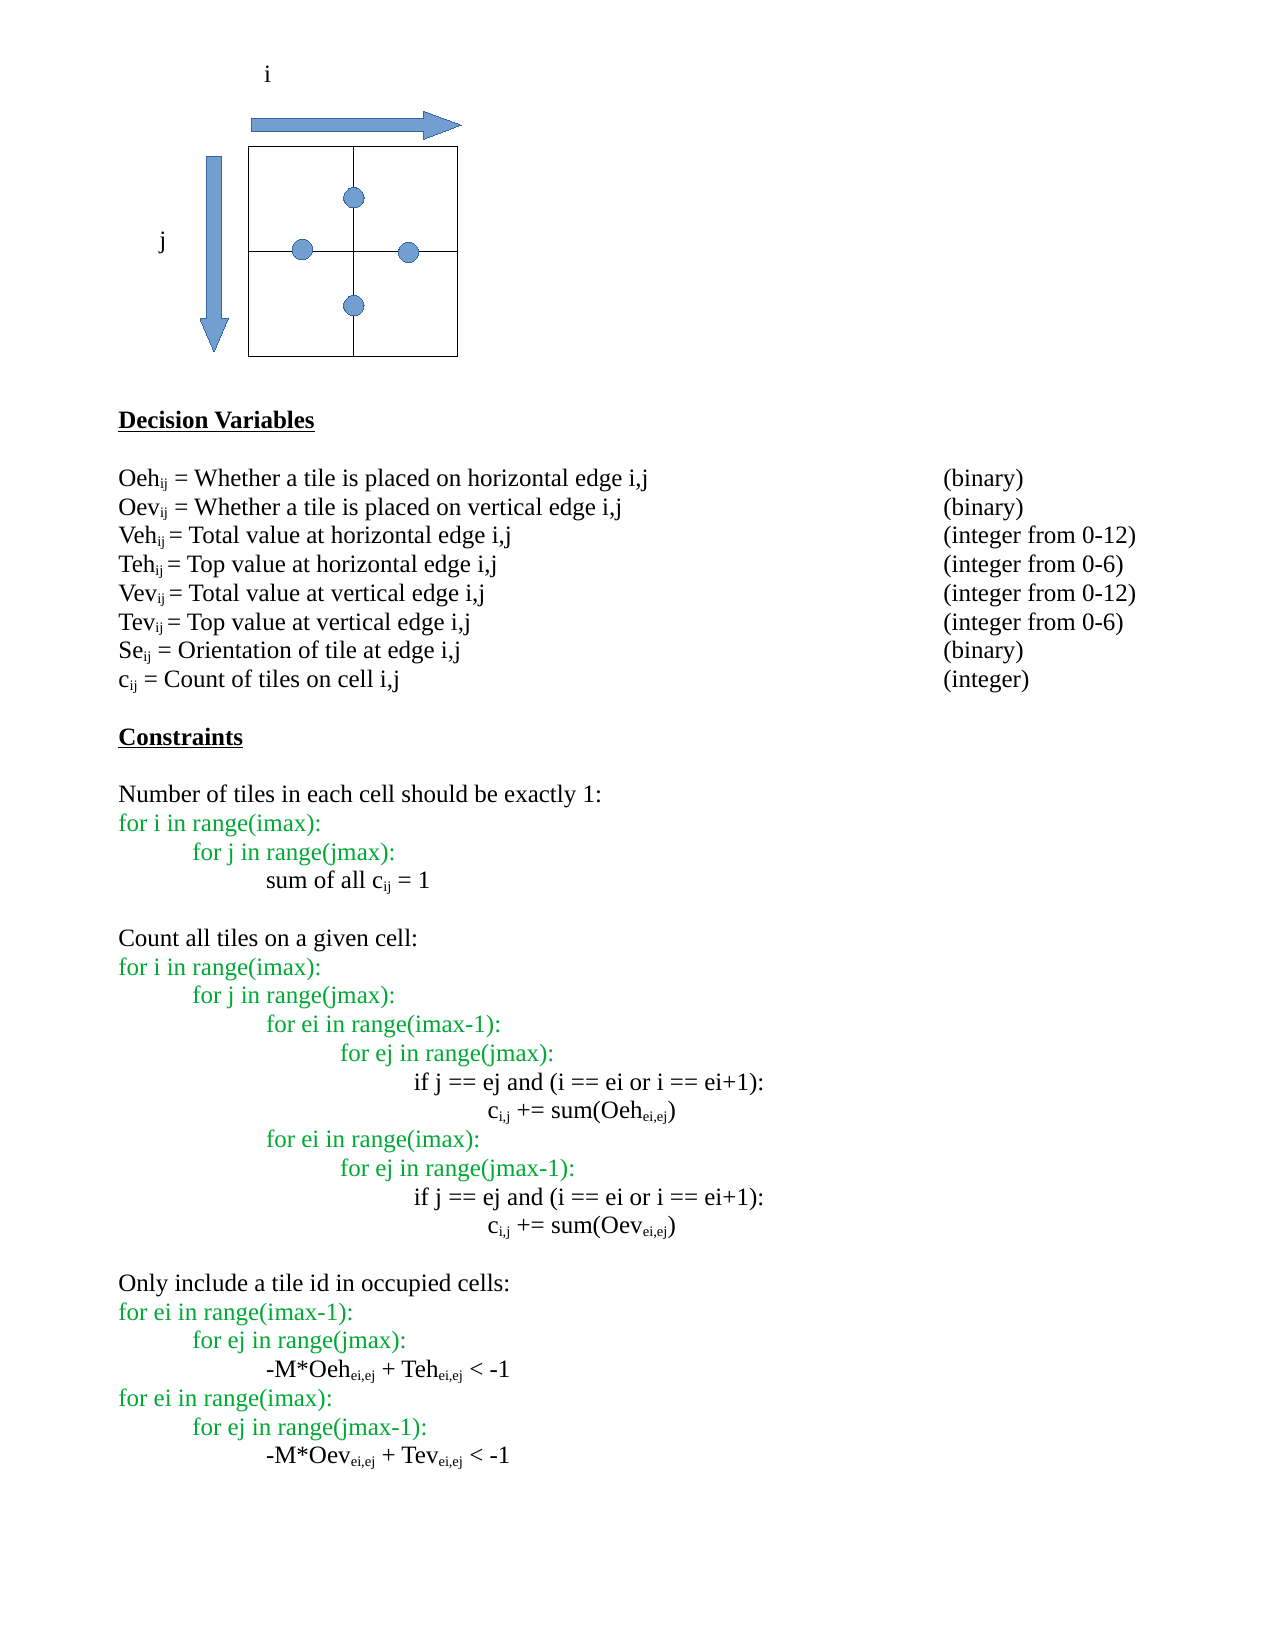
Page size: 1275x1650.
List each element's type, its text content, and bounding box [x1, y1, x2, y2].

text for ej in range(jmax): [118, 1326, 1157, 1354]
text Decision Variables [118, 406, 1157, 434]
text cij = Count of tiles on cell i,j (integer) [118, 664, 1157, 693]
text for ej in range(jmax): [118, 1038, 1157, 1067]
text Only include a tile id in occupied cells: [118, 1268, 1157, 1297]
text -M*Oehei,ej + Tehei,ej < -1 [118, 1354, 1157, 1383]
text Vevij = Total value at vertical edge i,j (integer from 0-12) [118, 578, 1157, 607]
text Vehij = Total value at horizontal edge i,j (integer from 0-12) [118, 521, 1157, 549]
text Oehij = Whether a tile is placed on horizontal edge i,j (binary) [118, 434, 1157, 492]
text ci,j += sum(Oehei,ej) [118, 1096, 1157, 1124]
text for i in range(imax): [118, 952, 1157, 981]
text for j in range(jmax): [118, 837, 1157, 866]
text for ei in range(imax): [118, 1124, 1157, 1153]
text if j == ej and (i == ei or i == ei+1): [118, 1067, 1157, 1096]
text ci,j += sum(Oevei,ej) [118, 1211, 1157, 1239]
text Number of tiles in each cell should be exactly 1: [118, 779, 1157, 808]
text for ei in range(imax): [118, 1383, 1157, 1412]
text Count all tiles on a given cell: [118, 923, 1157, 952]
text sum of all cij = 1 [118, 866, 1157, 894]
text Seij = Orientation of tile at edge i,j (binary) [118, 636, 1157, 664]
text Tevij = Top value at vertical edge i,j (integer from 0-6) [118, 607, 1157, 636]
text for ei in range(imax-1): [118, 1297, 1157, 1326]
text Oevij = Whether a tile is placed on vertical edge i,j (binary) [118, 492, 1157, 521]
text for ei in range(imax-1): [118, 1009, 1157, 1038]
text Constraints [118, 722, 1157, 751]
text -M*Oevei,ej + Tevei,ej < -1 [118, 1441, 1157, 1469]
text for i in range(imax): [118, 808, 1157, 837]
text Tehij = Top value at horizontal edge i,j (integer from 0-6) [118, 549, 1157, 578]
text for ej in range(jmax-1): [118, 1153, 1157, 1182]
text if j == ej and (i == ei or i == ei+1): [118, 1182, 1157, 1211]
text for j in range(jmax): [118, 981, 1157, 1009]
text for ej in range(jmax-1): [118, 1412, 1157, 1441]
